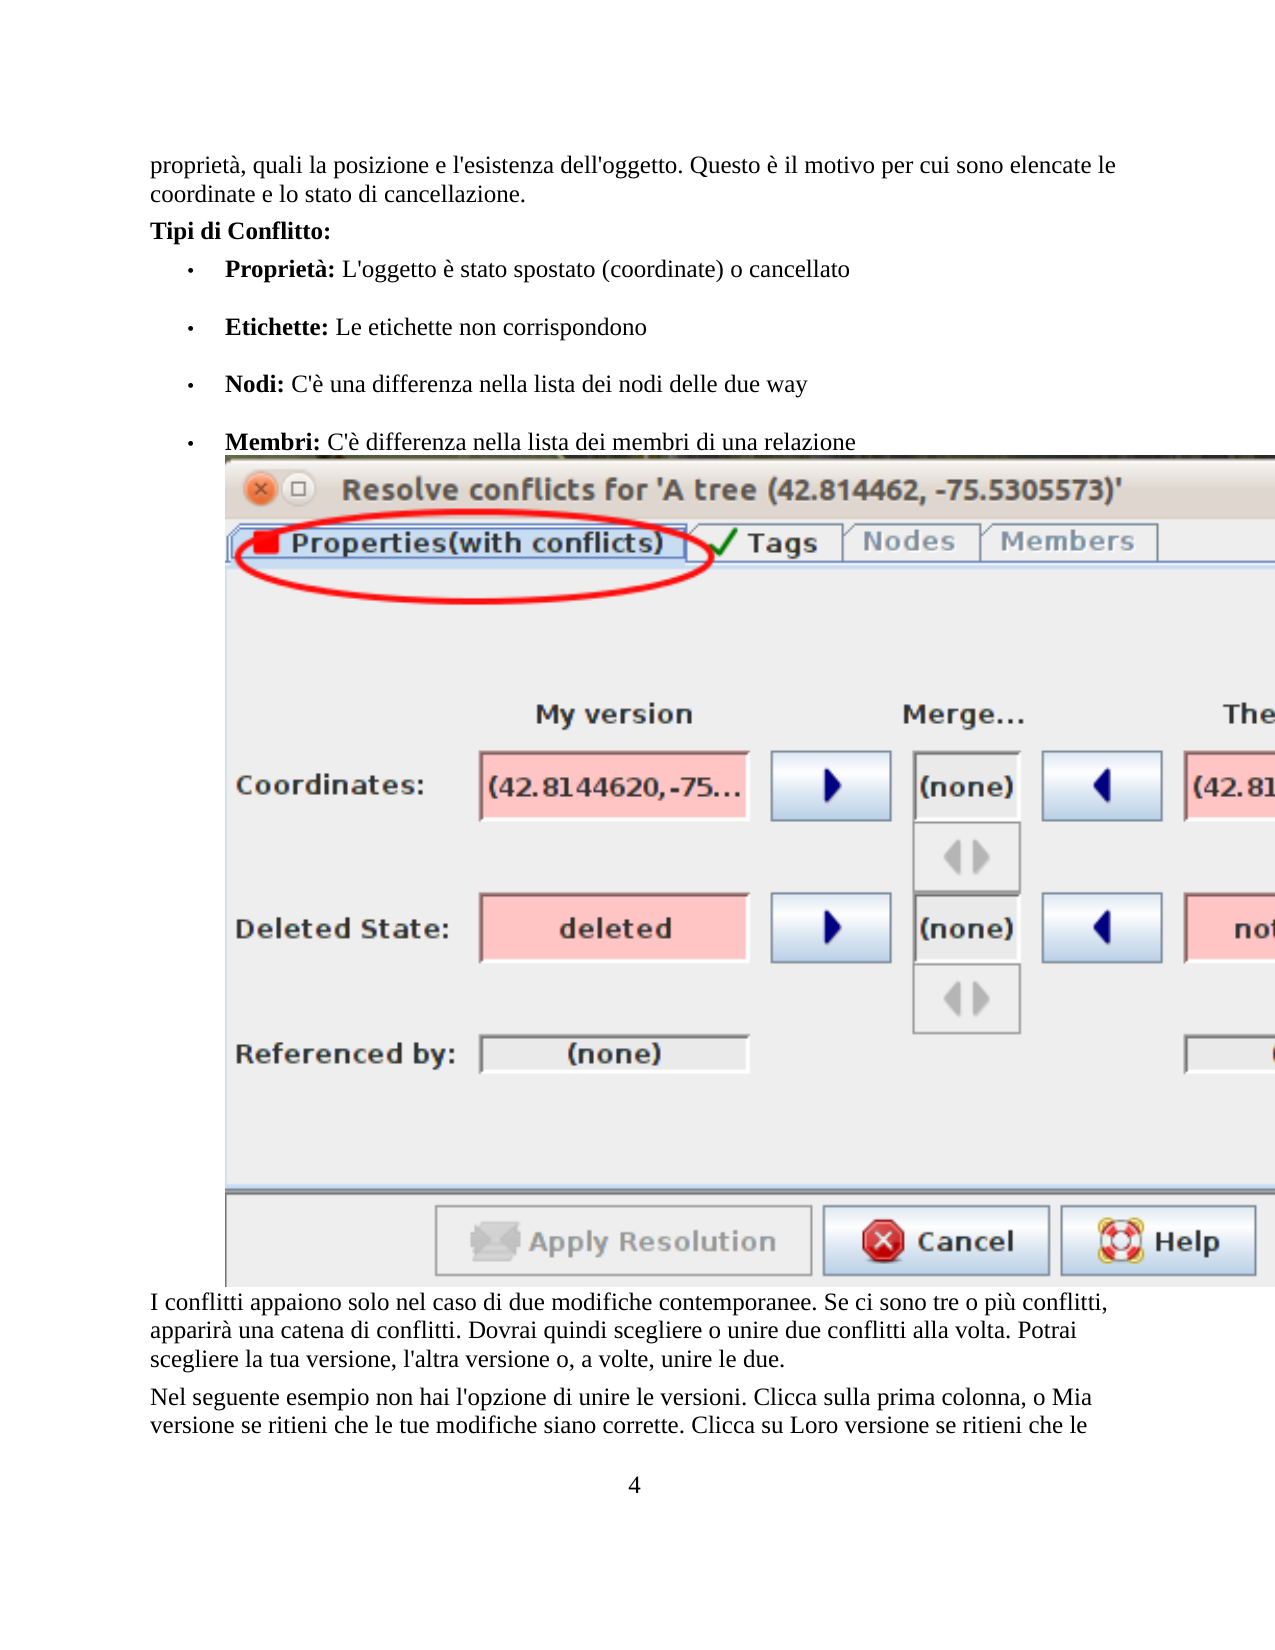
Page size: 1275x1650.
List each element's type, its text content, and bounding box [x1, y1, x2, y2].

text Nel seguente esempio non hai l'opzione di unire le versioni. Clicca sulla prima colonna, o Mia versione se ritieni che le tue modifiche siano corrette. Clicca su Loro versione se ritieni che le [150, 1382, 1125, 1439]
picture [225, 455, 1275, 1287]
text Tipi di Conflitto: [150, 216, 1125, 245]
list Membri: C'è differenza nella lista dei membri di una relazione [187, 427, 1125, 1287]
list Proprietà: L'oggetto è stato spostato (coordinate) o cancellato [187, 254, 1125, 312]
text I conflitti appaiono solo nel caso di due modifiche contemporanee. Se ci sono tre o più conflitti, apparirà una catena di conflitti. Dovrai quindi scegliere o unire due conflitti alla volta. Potrai scegliere la tua versione, l'altra versione o, a volte, unire le due. [150, 1287, 1125, 1373]
text proprietà, quali la posizione e l'esistenza dell'oggetto. Questo è il motivo per cui sono elencate le coordinate e lo stato di cancellazione. [150, 150, 1125, 207]
list Etichette: Le etichette non corrispondono [187, 312, 1125, 369]
list Nodi: C'è una differenza nella lista dei nodi delle due way [187, 369, 1125, 427]
